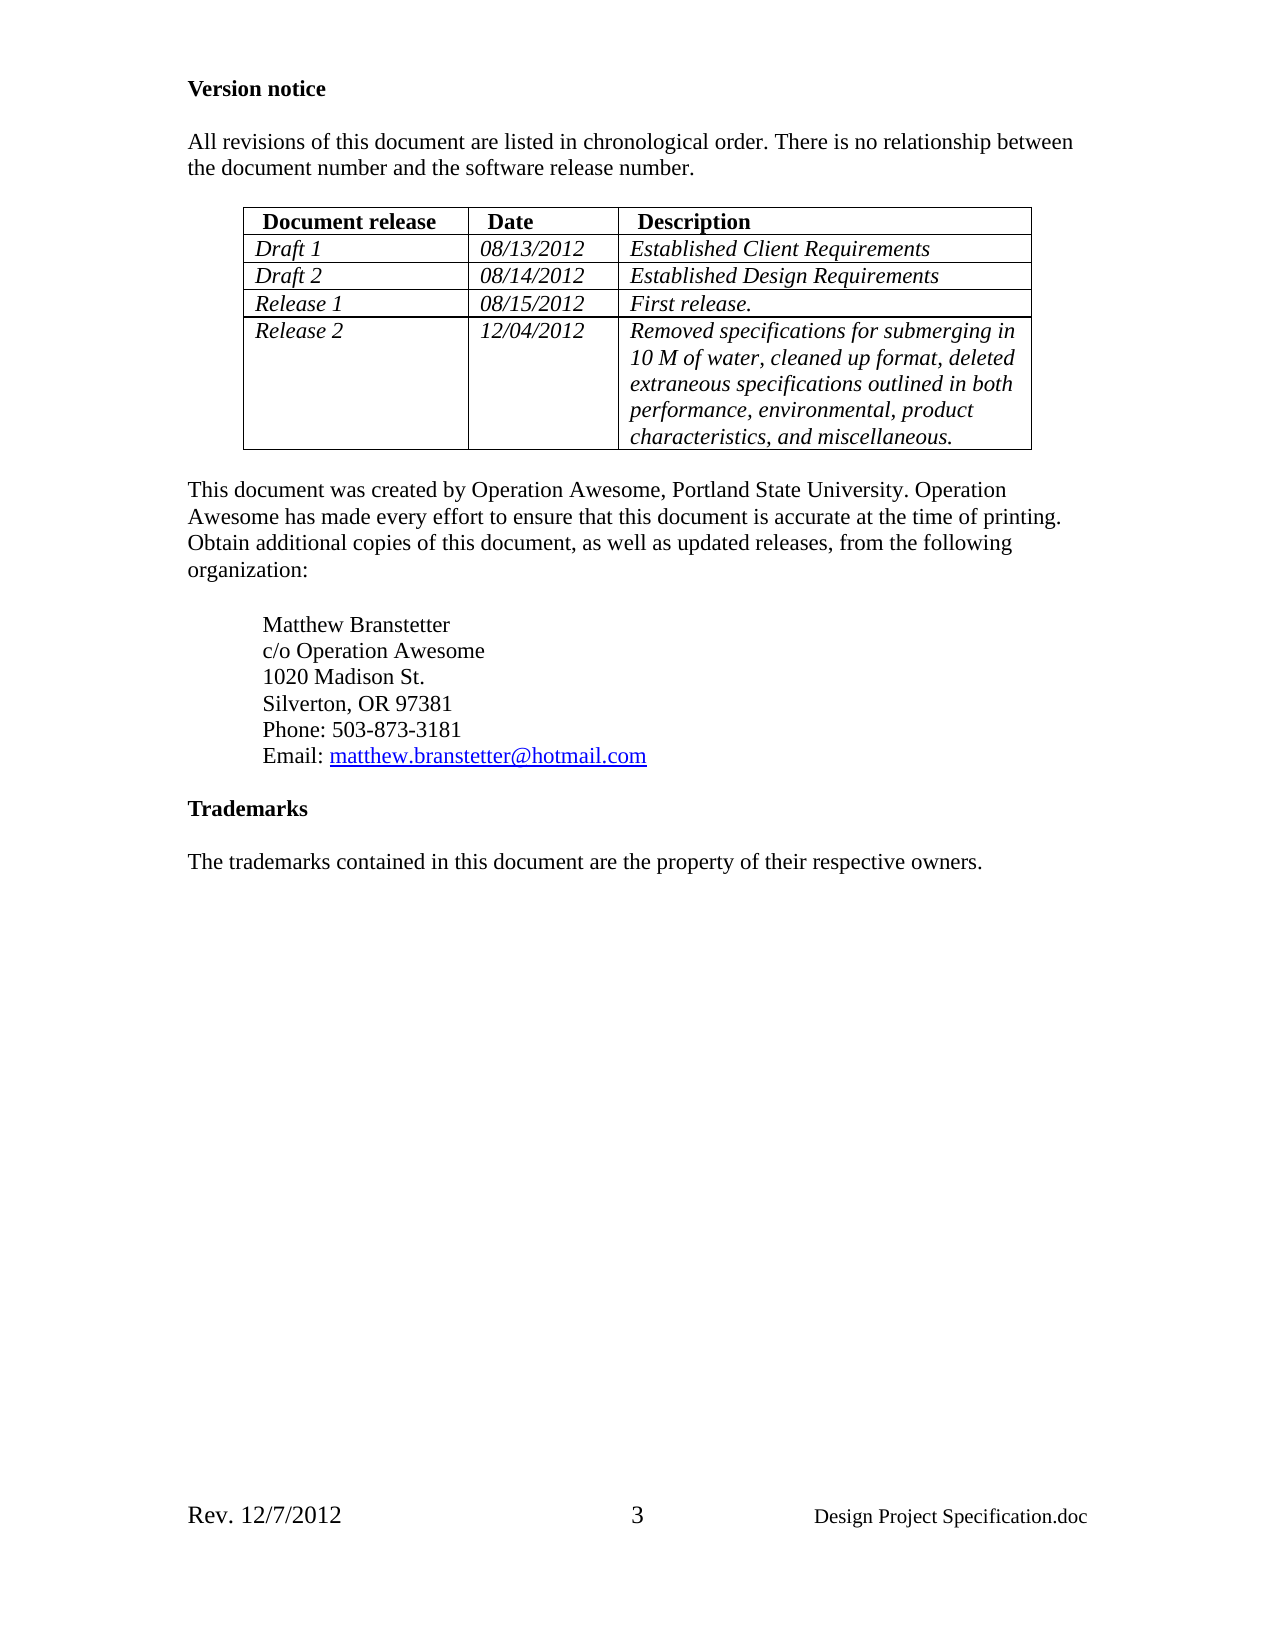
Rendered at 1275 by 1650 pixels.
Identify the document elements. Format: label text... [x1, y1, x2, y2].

text Silverton, OR 97381 [262, 690, 1087, 716]
table_cell Draft 2 [244, 263, 468, 289]
table_cell 08/15/2012 [469, 290, 618, 316]
text The trademarks contained in this document are the property of their respective owners. [187, 848, 1087, 874]
text 1020 Madison St. [262, 663, 1087, 690]
table_header Date [469, 208, 618, 234]
table_cell 08/14/2012 [469, 263, 618, 289]
table_header Document release [244, 208, 468, 234]
table_cell First release. [619, 290, 1031, 316]
table_cell Draft 1 [244, 235, 468, 262]
text Phone: 503-873-3181 [262, 716, 1087, 742]
table_header Description [619, 208, 1031, 234]
table_cell Established Design Requirements [619, 263, 1031, 289]
table_cell Release 1 [244, 290, 468, 316]
table_cell Removed specifications for submerging in 10 M of water, cleaned up format, deleted extraneous specifications outlined in both performance, environmental, product characteristics, and miscellaneous. [619, 318, 1031, 449]
text Version notice [187, 75, 1087, 101]
table_cell Release 2 [244, 318, 468, 449]
text c/o Operation Awesome [262, 637, 1087, 663]
table_cell 08/13/2012 [469, 235, 618, 262]
text Matthew Branstetter [262, 611, 1087, 637]
table_cell 12/04/2012 [469, 318, 618, 449]
text Email: matthew.branstetter@hotmail.com [262, 742, 1087, 769]
text Trademarks [187, 795, 1087, 822]
text This document was created by Operation Awesome, Portland State University. Operation Awesome has made every effort to ensure that this document is accurate at the time of printing. Obtain additional copies of this document, as well as updated releases, from the following organization: [187, 477, 1087, 611]
table_cell Established Client Requirements [619, 235, 1031, 262]
text All revisions of this document are listed in chronological order. There is no relationship between the document number and the software release number. [187, 128, 1087, 180]
